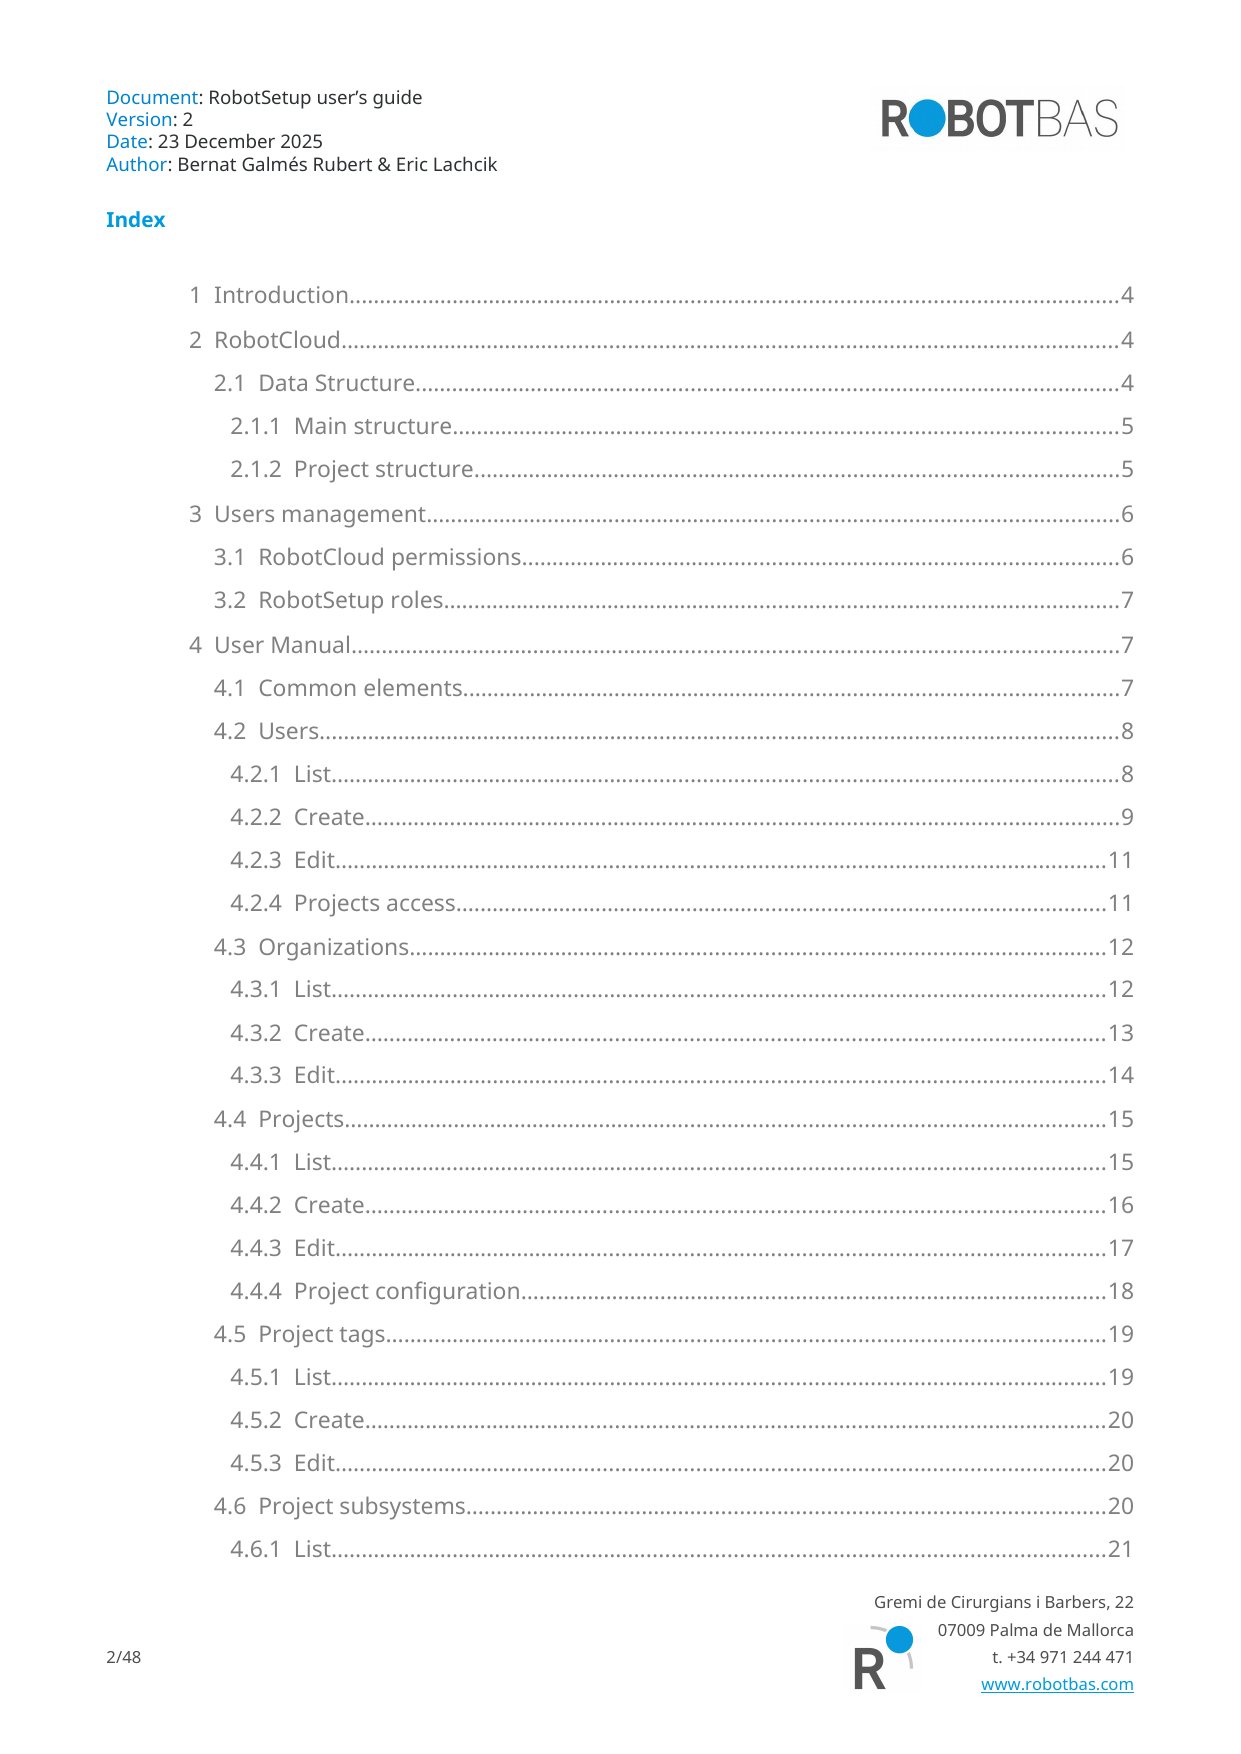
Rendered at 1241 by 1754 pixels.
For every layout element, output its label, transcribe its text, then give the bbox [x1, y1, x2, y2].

text 4.4 Projects 15 [208, 1102, 1134, 1134]
text 2.1.1 Main structure 5 [224, 410, 1134, 441]
text 4.5 Project tags 19 [208, 1318, 1134, 1349]
text 4.6.1 List 21 [224, 1533, 1134, 1564]
text 2.1.2 Project structure 5 [224, 453, 1134, 484]
text 4.6 Project subsystems 20 [208, 1490, 1134, 1521]
text 4.5.3 Edit 20 [224, 1447, 1134, 1478]
text 4.3 Organizations 12 [208, 930, 1134, 962]
text 3 Users management 6 [183, 498, 1134, 529]
text 4.4.2 Create 16 [224, 1188, 1134, 1220]
text 4.2.2 Create 9 [224, 801, 1134, 833]
text 4.2 Users 8 [208, 715, 1134, 747]
text 2 RobotCloud 4 [183, 324, 1134, 355]
text 1 Introduction 4 [183, 279, 1134, 310]
picture [844, 1623, 923, 1692]
text 4.2.4 Projects access 11 [224, 887, 1134, 919]
text 4.5.2 Create 20 [224, 1404, 1134, 1435]
text 4.1 Common elements 7 [208, 672, 1134, 703]
text 4.4.4 Project configuration 18 [224, 1274, 1134, 1306]
text 4.3.1 List 12 [224, 973, 1134, 1005]
text 3.1 RobotCloud permissions 6 [208, 541, 1134, 572]
text 2.1 Data Structure 4 [208, 367, 1134, 398]
text 4.3.3 Edit 14 [224, 1059, 1134, 1091]
text 4.4.1 List 15 [224, 1146, 1134, 1177]
text 3.2 RobotSetup roles 7 [208, 584, 1134, 616]
text 4.2.1 List 8 [224, 758, 1134, 789]
text 4 User Manual 7 [183, 629, 1134, 661]
text 4.5.1 List 19 [224, 1361, 1134, 1392]
text Index [106, 205, 1134, 234]
text 4.3.2 Create 13 [224, 1016, 1134, 1048]
text 4.2.3 Edit 11 [224, 844, 1134, 876]
text 4.4.3 Edit 17 [224, 1232, 1134, 1263]
picture [869, 86, 1125, 153]
